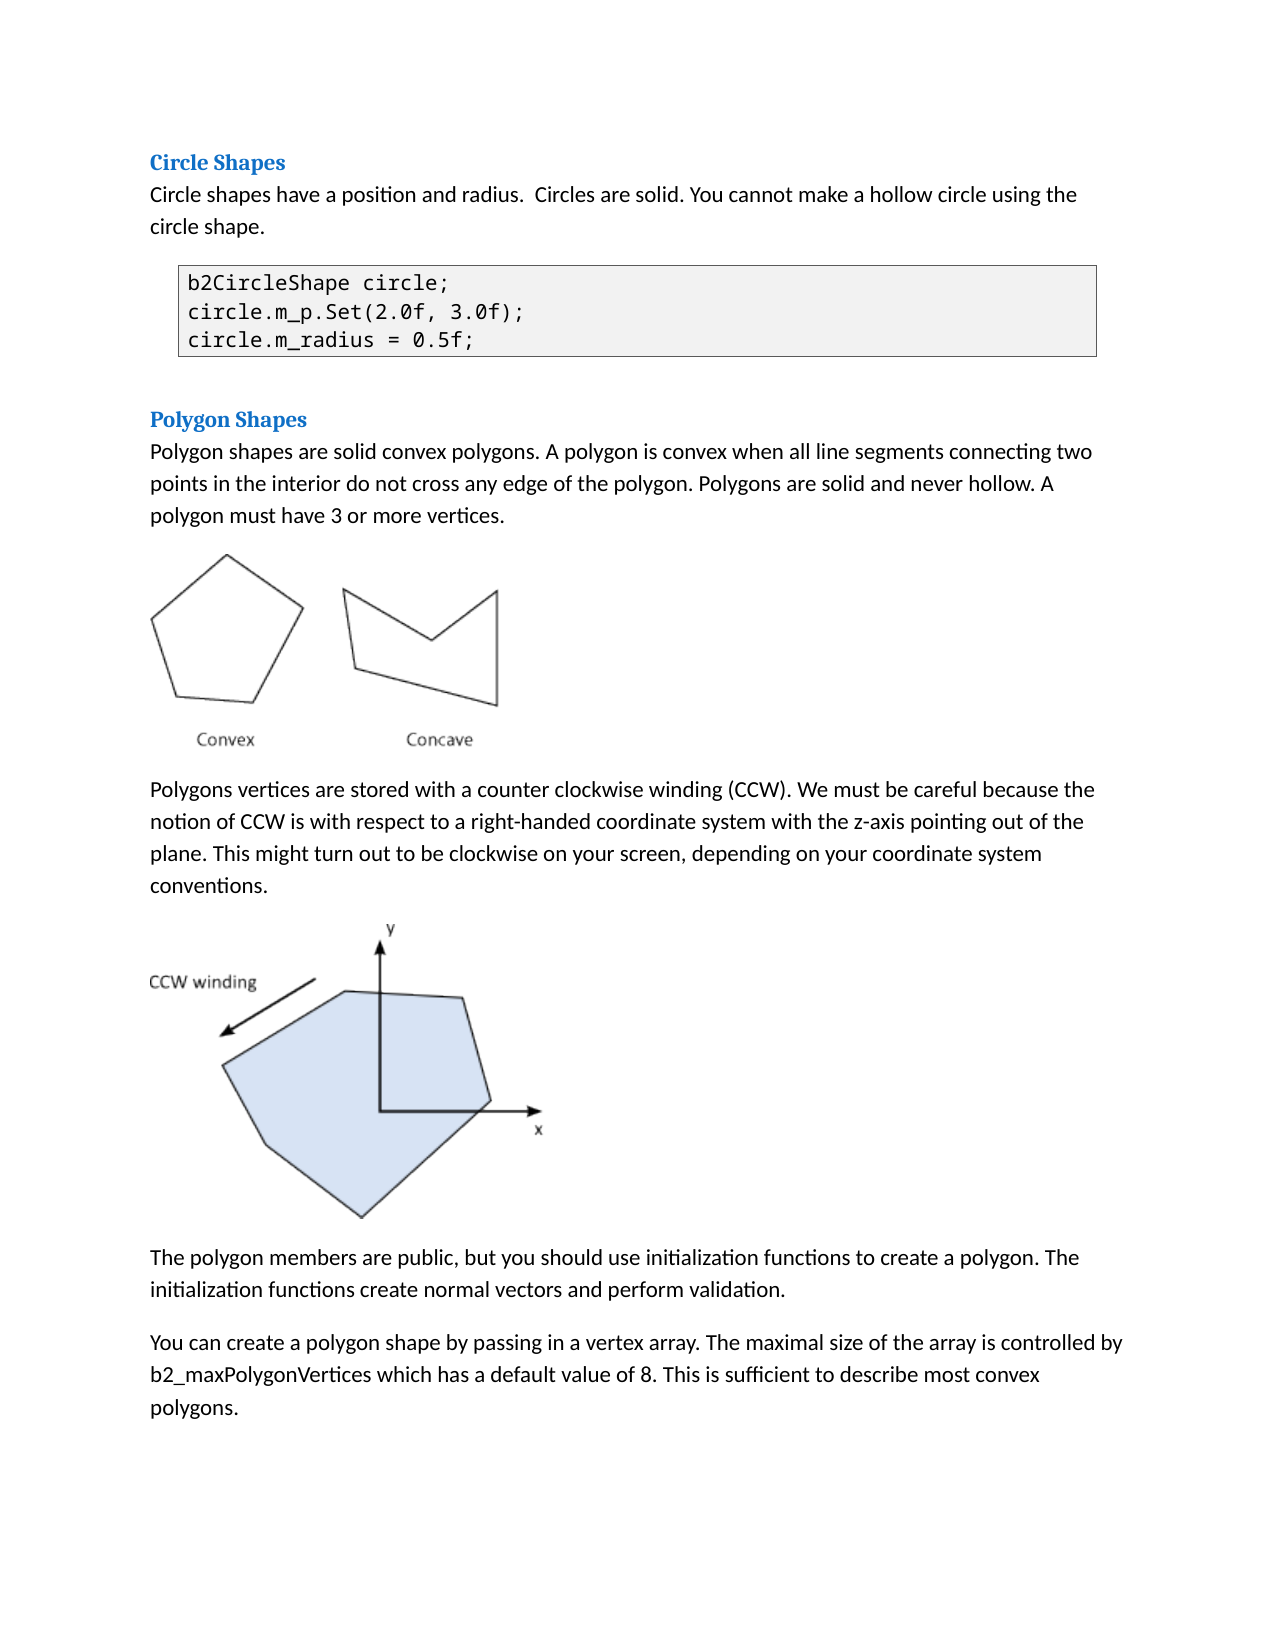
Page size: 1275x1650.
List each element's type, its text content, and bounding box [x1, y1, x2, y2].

text circle.m_p.Set(2.0f, 3.0f); [179, 294, 1096, 322]
text The polygon members are public, but you should use initialization functions to create a polygon. The initialization functions create normal vectors and perform validation. [150, 1243, 1125, 1303]
text b2CircleShape circle; [179, 266, 1096, 294]
picture [150, 554, 499, 750]
text You can create a polygon shape by passing in a vertex array. The maximal size of the array is controlled by b2_maxPolygonVertices which has a default value of 8. This is sufficient to describe most convex polygons. [150, 1328, 1125, 1421]
picture [150, 924, 729, 1219]
subtitle Circle Shapes [150, 150, 1125, 176]
subtitle Polygon Shapes [150, 407, 1125, 433]
text circle.m_radius = 0.5f; [179, 322, 1096, 356]
text Circle shapes have a position and radius. Circles are solid. You cannot make a hollow circle using the circle shape. [150, 180, 1125, 240]
text Polygon shapes are solid convex polygons. A polygon is convex when all line segments connecting two points in the interior do not cross any edge of the polygon. Polygons are solid and never hollow. A polygon must have 3 or more vertices. [150, 437, 1125, 529]
text Polygons vertices are stored with a counter clockwise winding (CCW). We must be careful because the notion of CCW is with respect to a right-handed coordinate system with the z-axis pointing out of the plane. This might turn out to be clockwise on your screen, depending on your coordinate system conventions. [150, 775, 1125, 899]
